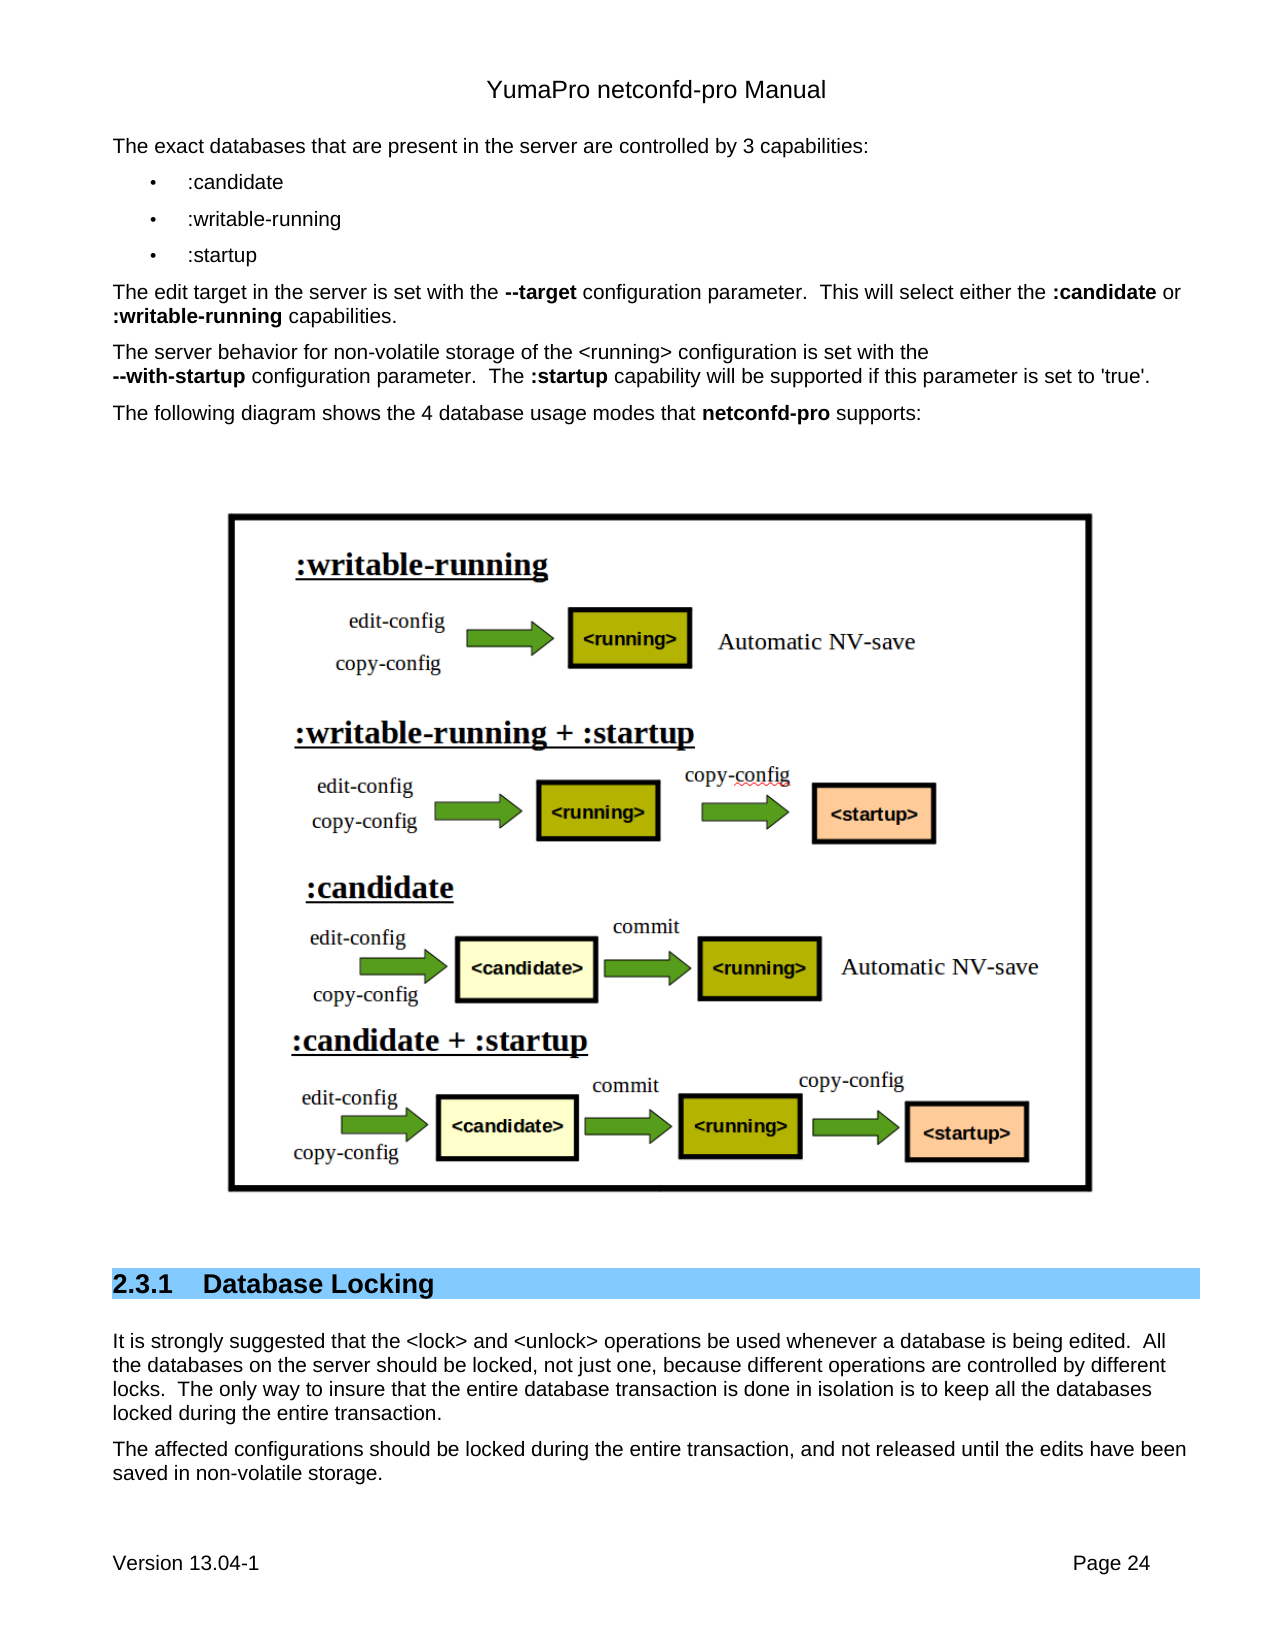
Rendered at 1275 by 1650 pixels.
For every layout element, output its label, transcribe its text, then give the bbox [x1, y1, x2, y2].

text The affected configurations should be locked during the entire transaction, and not released until the edits have been saved in non-volatile storage. [112, 1437, 1200, 1485]
text The exact databases that are present in the server are controlled by 3 capabilities: [112, 134, 1200, 158]
list :startup [150, 243, 1200, 267]
text It is strongly suggested that the <lock> and <unlock> operations be used whenever a database is being edited. All the databases on the server should be locked, not just one, because different operations are controlled by different locks. The only way to insure that the entire database transaction is done in isolation is to keep all the databases locked during the entire transaction. [112, 1329, 1200, 1424]
text The following diagram shows the 4 database usage modes that netconfd-pro supports: [112, 400, 1200, 424]
text The server behavior for non-volatile storage of the <running> configuration is set with the --with-startup configuration parameter. The :startup capability will be supported if this parameter is set to 'true'. [112, 340, 1200, 388]
picture [163, 473, 1149, 1216]
list :writable-running [150, 207, 1200, 231]
list :candidate [150, 170, 1200, 194]
text The edit target in the server is set with the --target configuration parameter. This will select either the :candidate or :writable-running capabilities. [112, 279, 1200, 327]
subtitle Database Locking [112, 1268, 1200, 1299]
